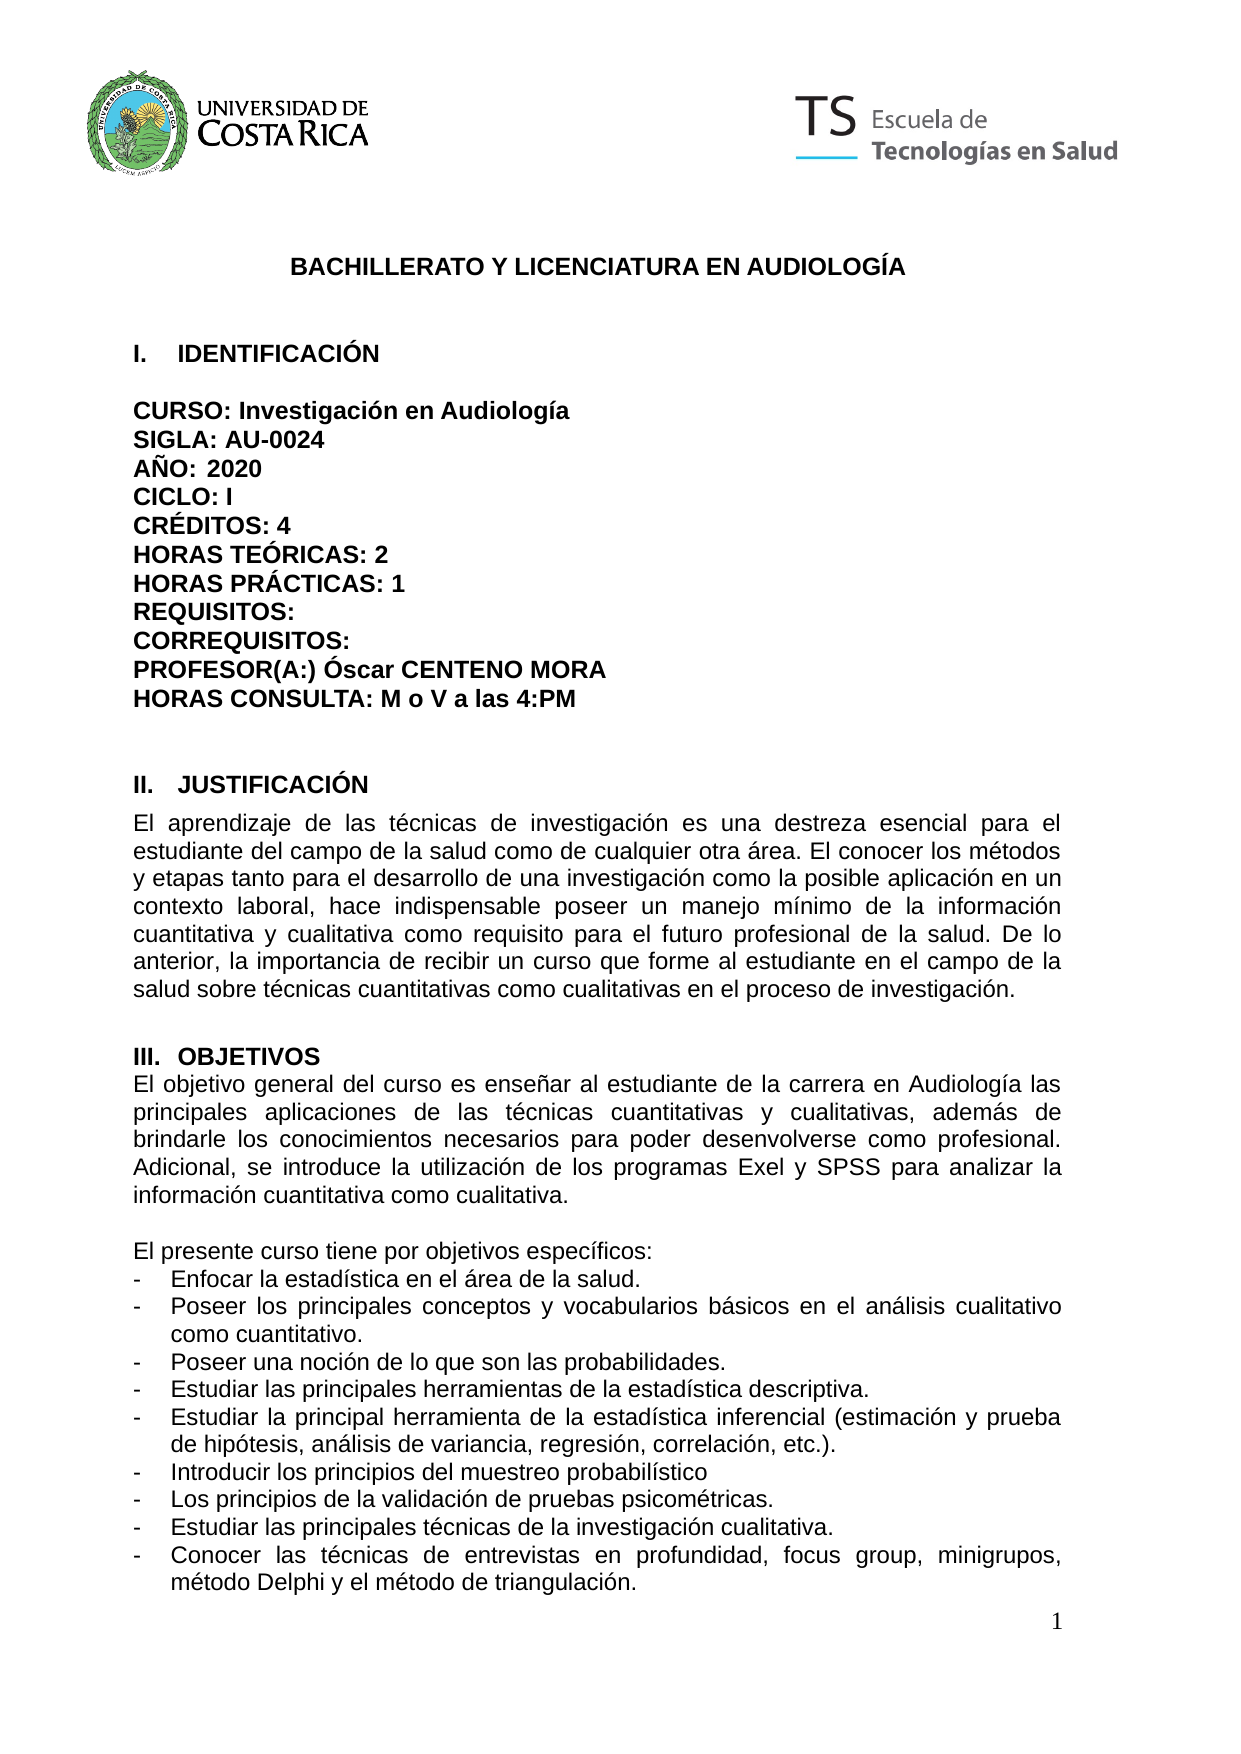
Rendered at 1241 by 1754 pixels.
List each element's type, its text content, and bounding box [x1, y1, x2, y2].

list Conocer las técnicas de entrevistas en profundidad, focus group, minigrupos, método Delphi y el método de triangulación. [133, 1541, 1063, 1596]
list Los principios de la validación de pruebas psicométricas. [133, 1485, 1063, 1513]
text HORAS PRÁCTICAS: 1 [133, 569, 1063, 597]
text PROFESOR(A:) Óscar CENTENO MORA [133, 655, 1063, 684]
list Estudiar la principal herramienta de la estadística inferencial (estimación y prueba de hipótesis, análisis de variancia, regresión, correlación, etc.). [133, 1403, 1063, 1458]
list JUSTIFICACIÓN [133, 770, 1063, 799]
list Introducir los principios del muestreo probabilístico [133, 1458, 1063, 1485]
list OBJETIVOS [133, 1041, 1063, 1070]
list Poseer los principales conceptos y vocabularios básicos en el análisis cualitativo como cuantitativo. [133, 1292, 1063, 1347]
text HORAS CONSULTA: M o V a las 4:PM [133, 684, 1063, 712]
text CICLO: I [133, 482, 1063, 511]
list Estudiar las principales herramientas de la estadística descriptiva. [133, 1375, 1063, 1403]
list IDENTIFICACIÓN [133, 339, 1063, 367]
list Enfocar la estadística en el área de la salud. [133, 1264, 1063, 1292]
text BACHILLERATO Y LICENCIATURA EN AUDIOLOGÍA [133, 252, 1063, 281]
list Estudiar las principales técnicas de la investigación cualitativa. [133, 1513, 1063, 1541]
text REQUISITOS: [133, 597, 1063, 626]
text CURSO: Investigación en Audiología [133, 396, 1063, 425]
text HORAS TEÓRICAS: 2 [133, 540, 1063, 569]
text El aprendizaje de las técnicas de investigación es una destreza esencial para el estudiante del campo de la salud como de cualquier otra área. El conocer los métodos y etapas tanto para el desarrollo de una investigación como la posible aplicación en un contexto laboral, hace indispensable poseer un manejo mínimo de la información cuantitativa y cualitativa como requisito para el futuro profesional de la salud. De lo anterior, la importancia de recibir un curso que forme al estudiante en el campo de la salud sobre técnicas cuantitativas como cualitativas en el proceso de investigación. [133, 809, 1063, 1002]
list Poseer una noción de lo que son las probabilidades. [133, 1347, 1063, 1375]
text El presente curso tiene por objetivos específicos: [133, 1237, 1063, 1264]
text CORREQUISITOS: [133, 626, 1063, 655]
text El objetivo general del curso es enseñar al estudiante de la carrera en Audiología las principales aplicaciones de las técnicas cuantitativas y cualitativas, además de brindarle los conocimientos necesarios para poder desenvolverse como profesional. Adicional, se introduce la utilización de los programas Exel y SPSS para analizar la información cuantitativa como cualitativa. [133, 1070, 1063, 1208]
text CRÉDITOS: 4 [133, 511, 1063, 540]
text AÑO: 2020 [133, 454, 1063, 482]
text SIGLA: AU-0024 [133, 425, 1063, 454]
